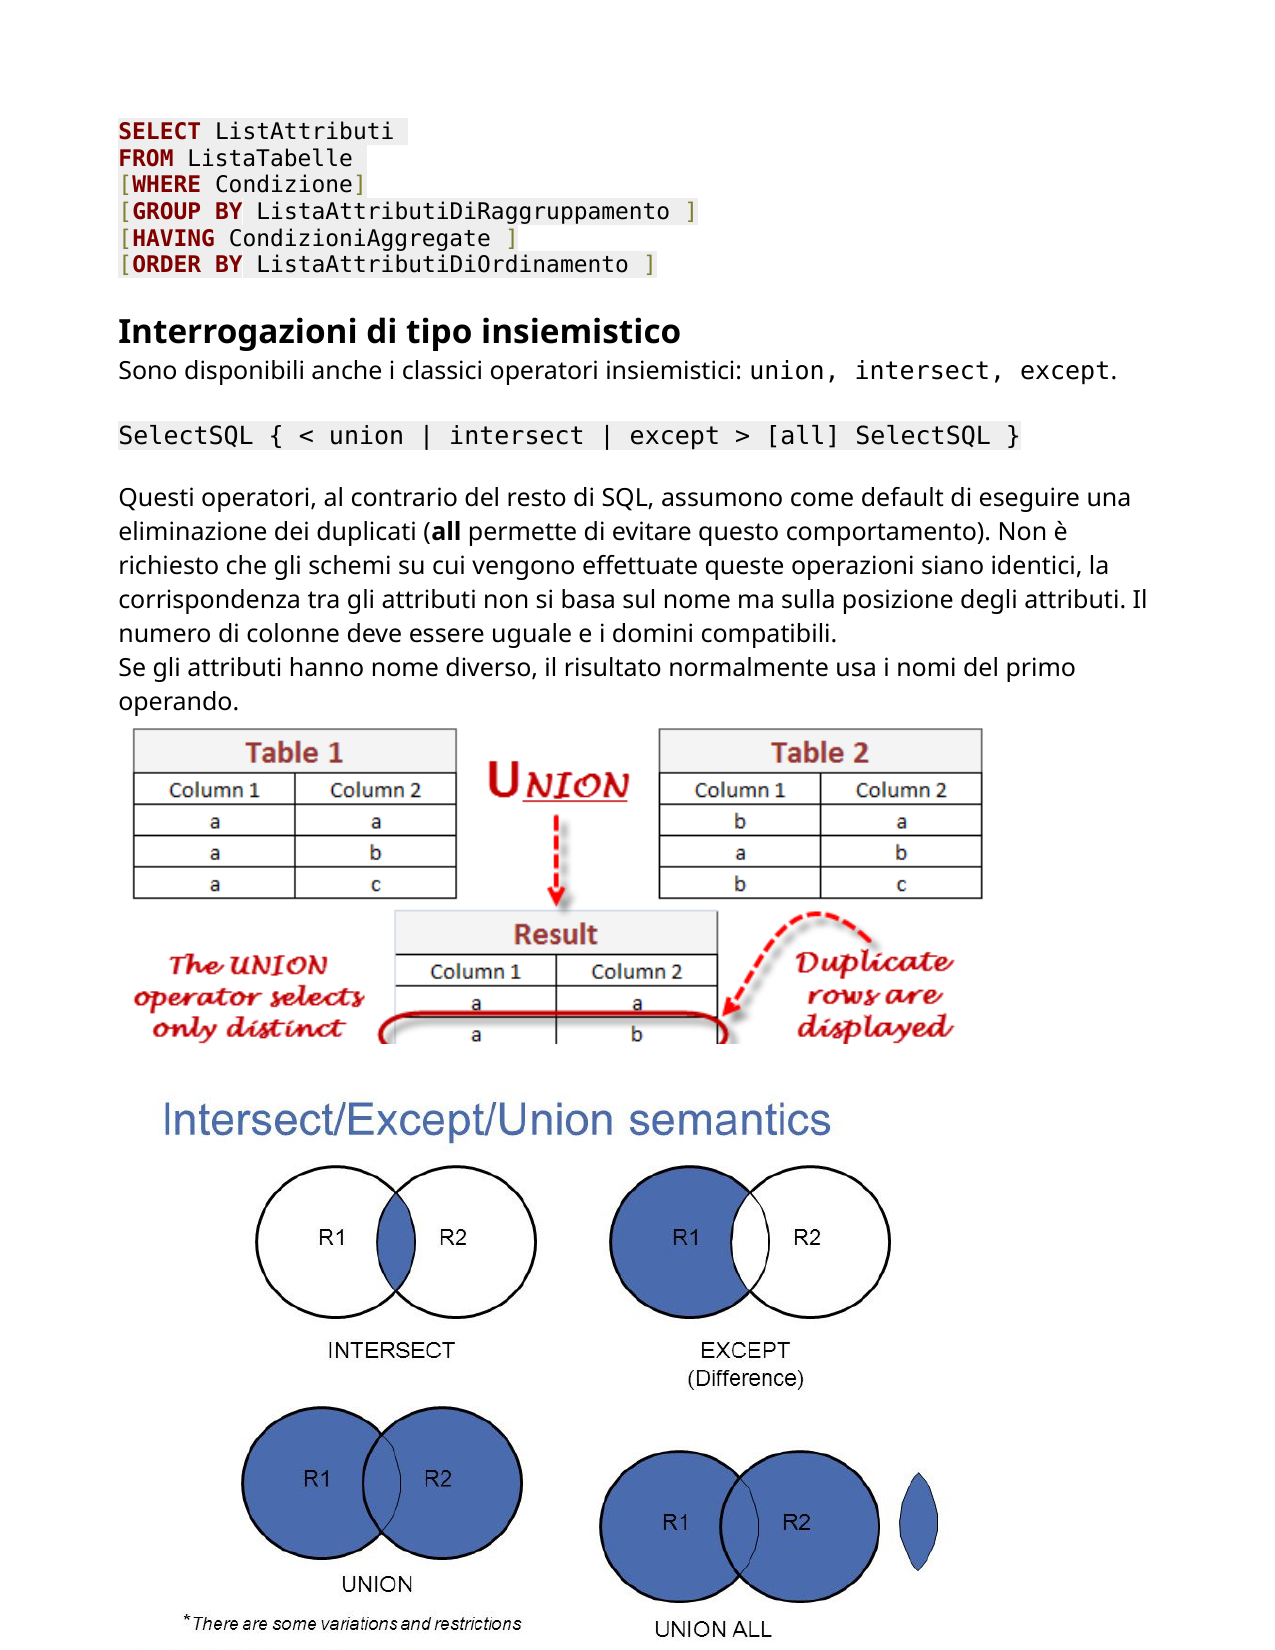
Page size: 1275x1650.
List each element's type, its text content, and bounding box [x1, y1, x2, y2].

text [HAVING CondizioniAggregate ] [118, 225, 1157, 251]
text [ORDER BY ListaAttributiDiOrdinamento ] [118, 251, 1157, 278]
text Questi operatori, al contrario del resto di SQL, assumono come default di eseguire una eliminazione dei duplicati (all permette di evitare questo comportamento). Non è richiesto che gli schemi su cui vengono effettuate queste operazioni siano identici, la corrispondenza tra gli attributi non si basa sul nome ma sulla posizione degli attributi. Il numero di colonne deve essere uguale e i domini compatibili. [118, 479, 1157, 650]
text [WHERE Condizione] [118, 171, 1157, 198]
text SELECT ListAttributi [118, 118, 1157, 145]
picture [113, 727, 1024, 1650]
text SelectSQL { < union | intersect | except > [all] SelectSQL } [118, 421, 1157, 450]
text Se gli attributi hanno nome diverso, il risultato normalmente usa i nomi del primo operando. [118, 650, 1157, 718]
text Interrogazioni di tipo insiemistico [118, 308, 1157, 353]
text Sono disponibili anche i classici operatori insiemistici: union, intersect, except. [118, 353, 1157, 387]
text [GROUP BY ListaAttributiDiRaggruppamento ] [118, 198, 1157, 225]
text FROM ListaTabelle [118, 145, 1157, 171]
